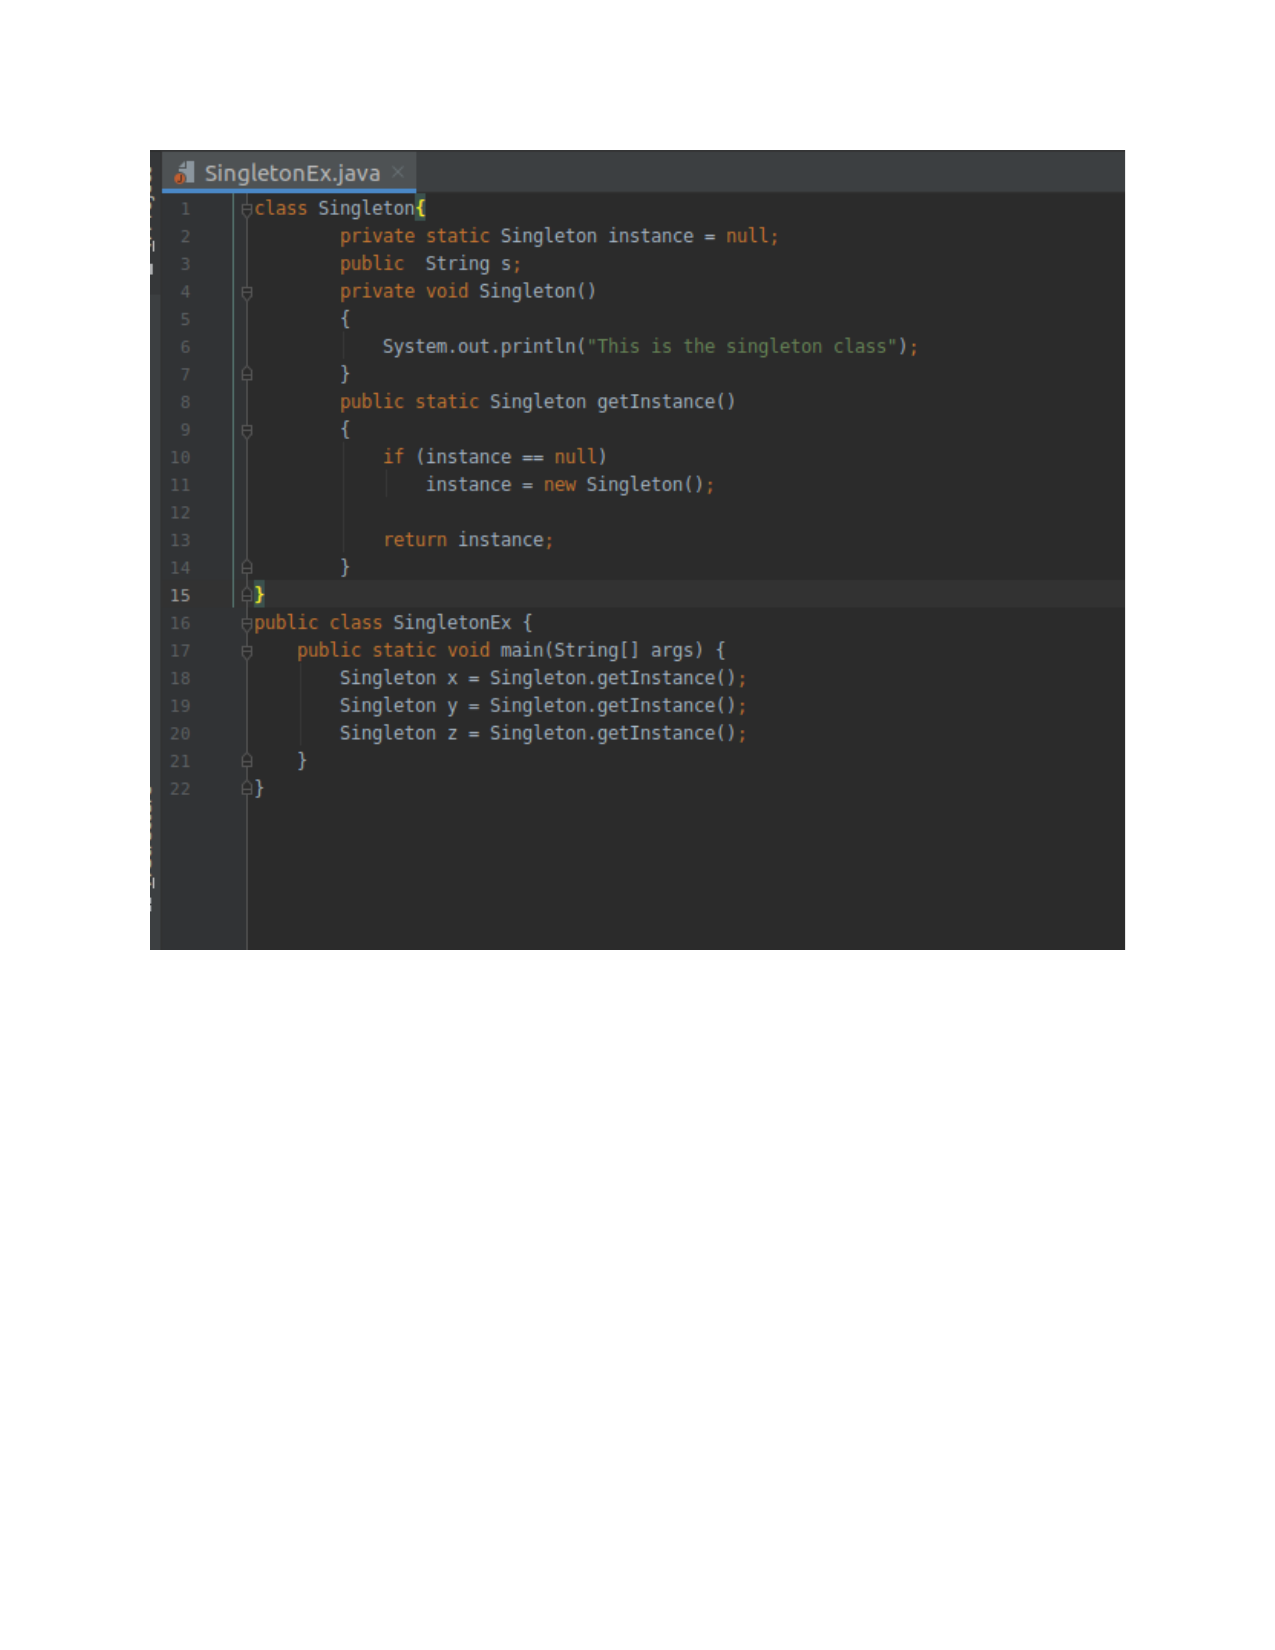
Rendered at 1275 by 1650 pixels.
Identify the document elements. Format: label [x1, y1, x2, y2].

picture [150, 150, 1125, 950]
